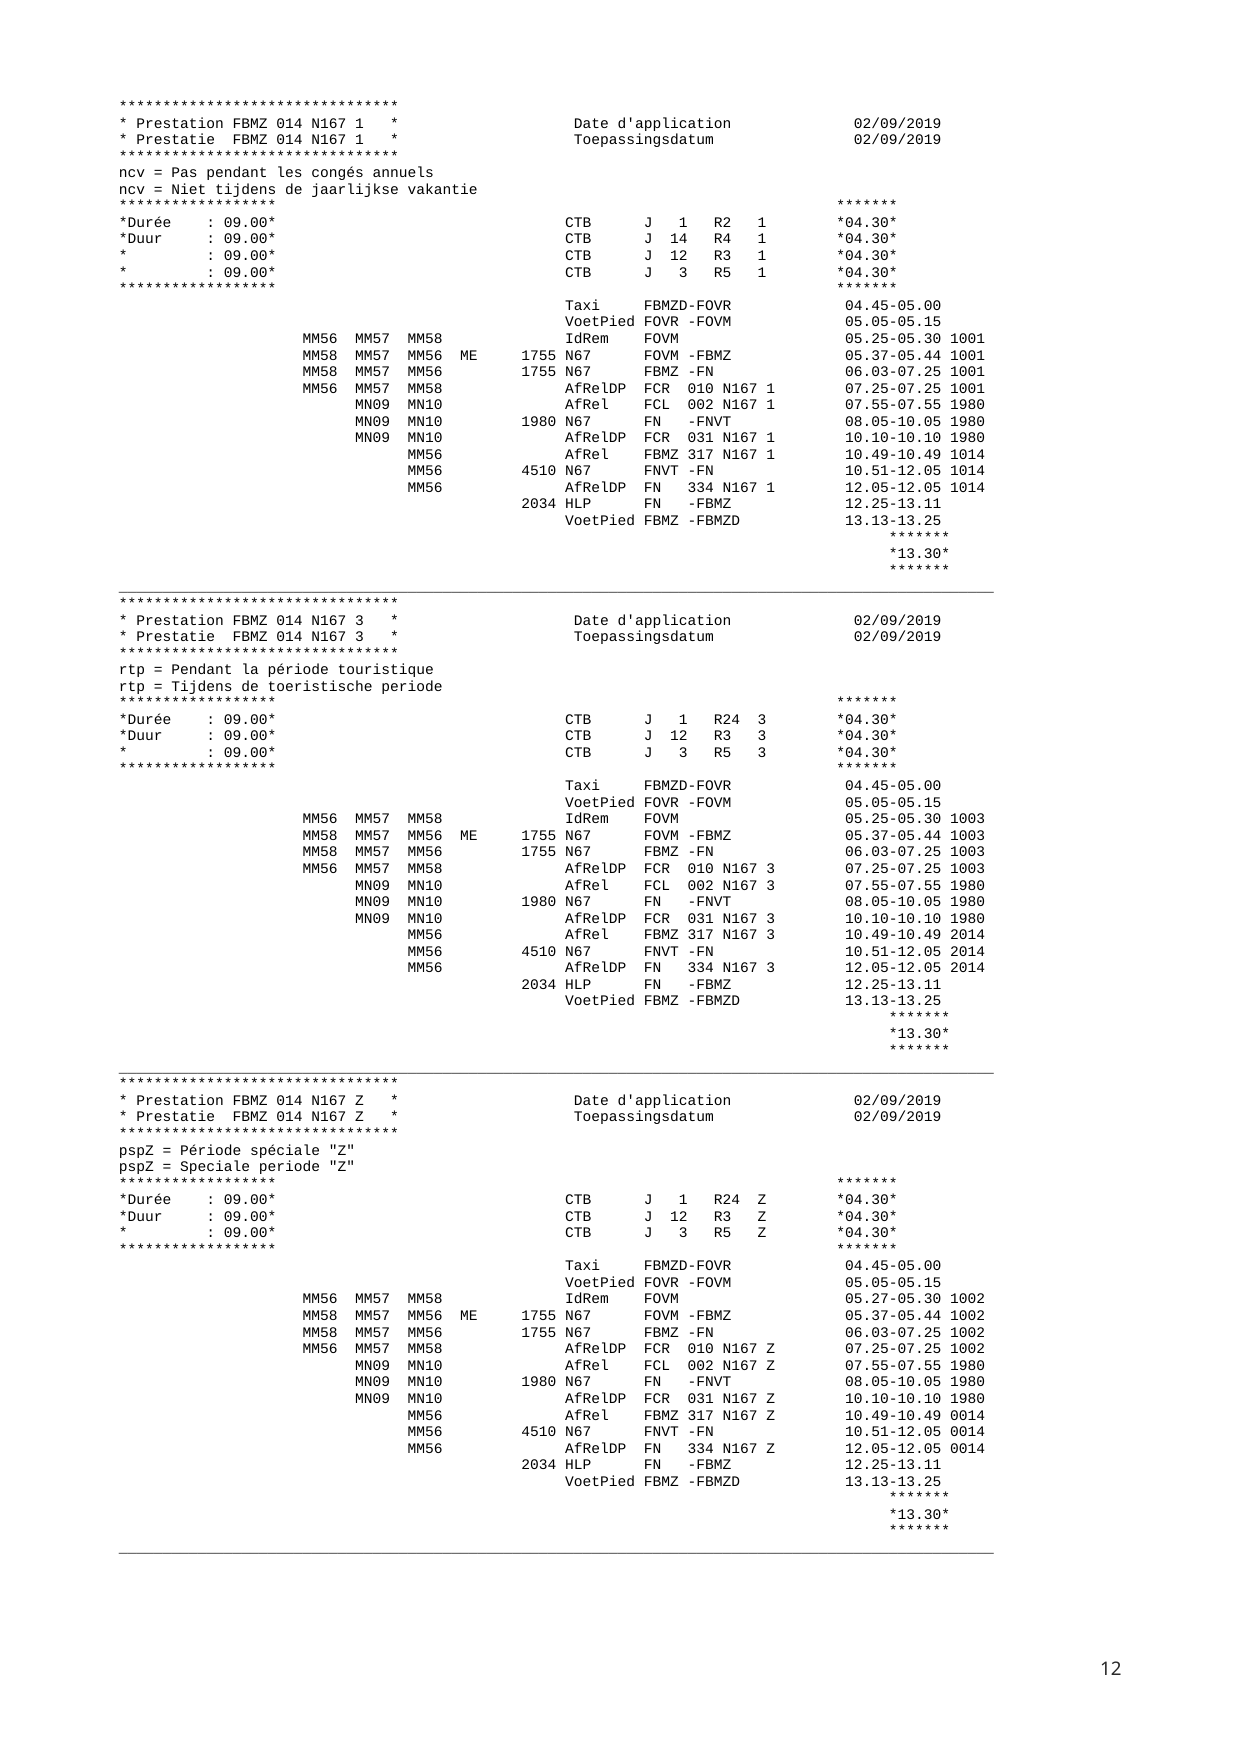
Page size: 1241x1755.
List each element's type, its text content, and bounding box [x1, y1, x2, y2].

text ******************************** * Prestation FBMZ 014 N167 Z * Date d'application 02/09/2019 * Prestatie FBMZ 014 N167 Z * Toepassingsdatum 02/09/2019 ******************************** pspZ = Période spéciale "Z" pspZ = Speciale periode "Z" ****************** ******* *Durée : 09.00* CTB J 1 R24 Z *04.30* *Duur : 09.00* CTB J 12 R3 Z *04.30* * : 09.00* CTB J 3 R5 Z *04.30* ****************** ******* Taxi FBMZD-FOVR 04.45-05.00 VoetPied FOVR -FOVM 05.05-05.15 MM56 MM57 MM58 IdRem FOVM 05.27-05.30 1002 MM58 MM57 MM56 ME 1755 N67 FOVM -FBMZ 05.37-05.44 1002 MM58 MM57 MM56 1755 N67 FBMZ -FN 06.03-07.25 1002 MM56 MM57 MM58 AfRelDP FCR 010 N167 Z 07.25-07.25 1002 MN09 MN10 AfRel FCL 002 N167 Z 07.55-07.55 1980 MN09 MN10 1980 N67 FN -FNVT 08.05-10.05 1980 MN09 MN10 AfRelDP FCR 031 N167 Z 10.10-10.10 1980 MM56 AfRel FBMZ 317 N167 Z 10.49-10.49 0014 MM56 4510 N67 FNVT -FN 10.51-12.05 0014 MM56 AfRelDP FN 334 N167 Z 12.05-12.05 0014 2034 HLP FN -FBMZ 12.25-13.11 VoetPied FBMZ -FBMZD 13.13-13.25 ******* *13.30* ******* ____________________________________________________________________________________________________ [119, 1076, 1122, 1557]
text ******************************** * Prestation FBMZ 014 N167 3 * Date d'application 02/09/2019 * Prestatie FBMZ 014 N167 3 * Toepassingsdatum 02/09/2019 ******************************** rtp = Pendant la période touristique rtp = Tijdens de toeristische periode ****************** ******* *Durée : 09.00* CTB J 1 R24 3 *04.30* *Duur : 09.00* CTB J 12 R3 3 *04.30* * : 09.00* CTB J 3 R5 3 *04.30* ****************** ******* Taxi FBMZD-FOVR 04.45-05.00 VoetPied FOVR -FOVM 05.05-05.15 MM56 MM57 MM58 IdRem FOVM 05.25-05.30 1003 MM58 MM57 MM56 ME 1755 N67 FOVM -FBMZ 05.37-05.44 1003 MM58 MM57 MM56 1755 N67 FBMZ -FN 06.03-07.25 1003 MM56 MM57 MM58 AfRelDP FCR 010 N167 3 07.25-07.25 1003 MN09 MN10 AfRel FCL 002 N167 3 07.55-07.55 1980 MN09 MN10 1980 N67 FN -FNVT 08.05-10.05 1980 MN09 MN10 AfRelDP FCR 031 N167 3 10.10-10.10 1980 MM56 AfRel FBMZ 317 N167 3 10.49-10.49 2014 MM56 4510 N67 FNVT -FN 10.51-12.05 2014 MM56 AfRelDP FN 334 N167 3 12.05-12.05 2014 2034 HLP FN -FBMZ 12.25-13.11 VoetPied FBMZ -FBMZD 13.13-13.25 ******* *13.30* ******* ____________________________________________________________________________________________________ [119, 596, 1122, 1076]
text ******************************** * Prestation FBMZ 014 N167 1 * Date d'application 02/09/2019 * Prestatie FBMZ 014 N167 1 * Toepassingsdatum 02/09/2019 ******************************** ncv = Pas pendant les congés annuels ncv = Niet tijdens de jaarlijkse vakantie ****************** ******* *Durée : 09.00* CTB J 1 R2 1 *04.30* *Duur : 09.00* CTB J 14 R4 1 *04.30* * : 09.00* CTB J 12 R3 1 *04.30* * : 09.00* CTB J 3 R5 1 *04.30* ****************** ******* Taxi FBMZD-FOVR 04.45-05.00 VoetPied FOVR -FOVM 05.05-05.15 MM56 MM57 MM58 IdRem FOVM 05.25-05.30 1001 MM58 MM57 MM56 ME 1755 N67 FOVM -FBMZ 05.37-05.44 1001 MM58 MM57 MM56 1755 N67 FBMZ -FN 06.03-07.25 1001 MM56 MM57 MM58 AfRelDP FCR 010 N167 1 07.25-07.25 1001 MN09 MN10 AfRel FCL 002 N167 1 07.55-07.55 1980 MN09 MN10 1980 N67 FN -FNVT 08.05-10.05 1980 MN09 MN10 AfRelDP FCR 031 N167 1 10.10-10.10 1980 MM56 AfRel FBMZ 317 N167 1 10.49-10.49 1014 MM56 4510 N67 FNVT -FN 10.51-12.05 1014 MM56 AfRelDP FN 334 N167 1 12.05-12.05 1014 2034 HLP FN -FBMZ 12.25-13.11 VoetPied FBMZ -FBMZD 13.13-13.25 ******* *13.30* ******* ____________________________________________________________________________________________________ [119, 99, 1122, 596]
